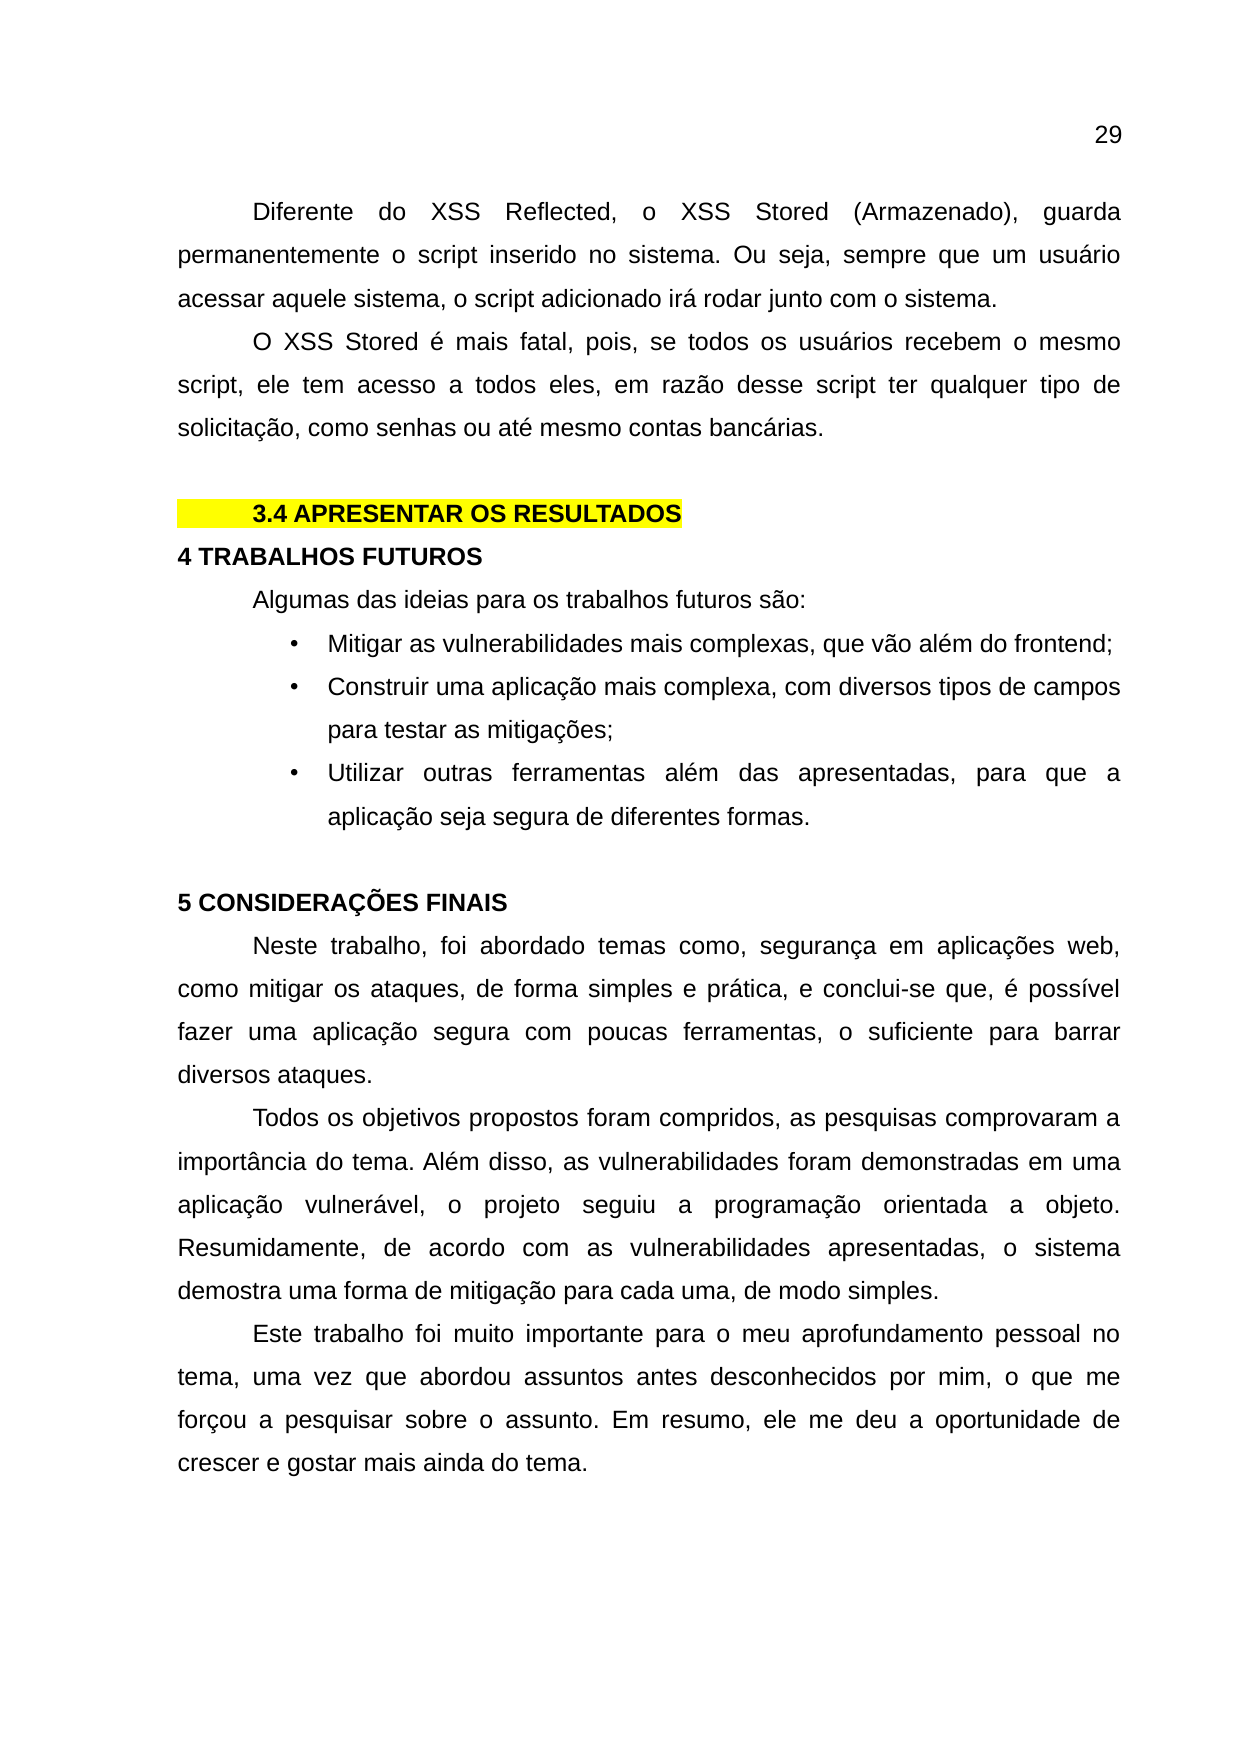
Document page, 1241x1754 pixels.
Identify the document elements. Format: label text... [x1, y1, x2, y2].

text 4 TRABALHOS FUTUROS [177, 542, 1122, 571]
text 5 CONSIDERAÇÕES FINAIS [177, 888, 1122, 916]
text 3.4 APRESENTAR OS RESULTADOS [177, 499, 1122, 528]
list Mitigar as vulnerabilidades mais complexas, que vão além do frontend; [290, 629, 1122, 657]
list Utilizar outras ferramentas além das apresentadas, para que a aplicação seja segura de diferentes formas. [290, 758, 1122, 830]
text Este trabalho foi muito importante para o meu aprofundamento pessoal no tema, uma vez que abordou assuntos antes desconhecidos por mim, o que me forçou a pesquisar sobre o assunto. Em resumo, ele me deu a oportunidade de crescer e gostar mais ainda do tema. [177, 1319, 1122, 1477]
list Construir uma aplicação mais complexa, com diversos tipos de campos para testar as mitigações; [290, 672, 1122, 744]
text Todos os objetivos propostos foram compridos, as pesquisas comprovaram a importância do tema. Além disso, as vulnerabilidades foram demonstradas em uma aplicação vulnerável, o projeto seguiu a programação orientada a objeto. Resumidamente, de acordo com as vulnerabilidades apresentadas, o sistema demostra uma forma de mitigação para cada uma, de modo simples. [177, 1103, 1122, 1304]
text Algumas das ideias para os trabalhos futuros são: [177, 586, 1122, 614]
text O XSS Stored é mais fatal, pois, se todos os usuários recebem o mesmo script, ele tem acesso a todos eles, em razão desse script ter qualquer tipo de solicitação, como senhas ou até mesmo contas bancárias. [177, 327, 1122, 442]
text Neste trabalho, foi abordado temas como, segurança em aplicações web, como mitigar os ataques, de forma simples e prática, e conclui-se que, é possível fazer uma aplicação segura com poucas ferramentas, o suficiente para barrar diversos ataques. [177, 931, 1122, 1089]
text Diferente do XSS Reflected, o XSS Stored (Armazenado), guarda permanentemente o script inserido no sistema. Ou seja, sempre que um usuário acessar aquele sistema, o script adicionado irá rodar junto com o sistema. [177, 197, 1122, 312]
